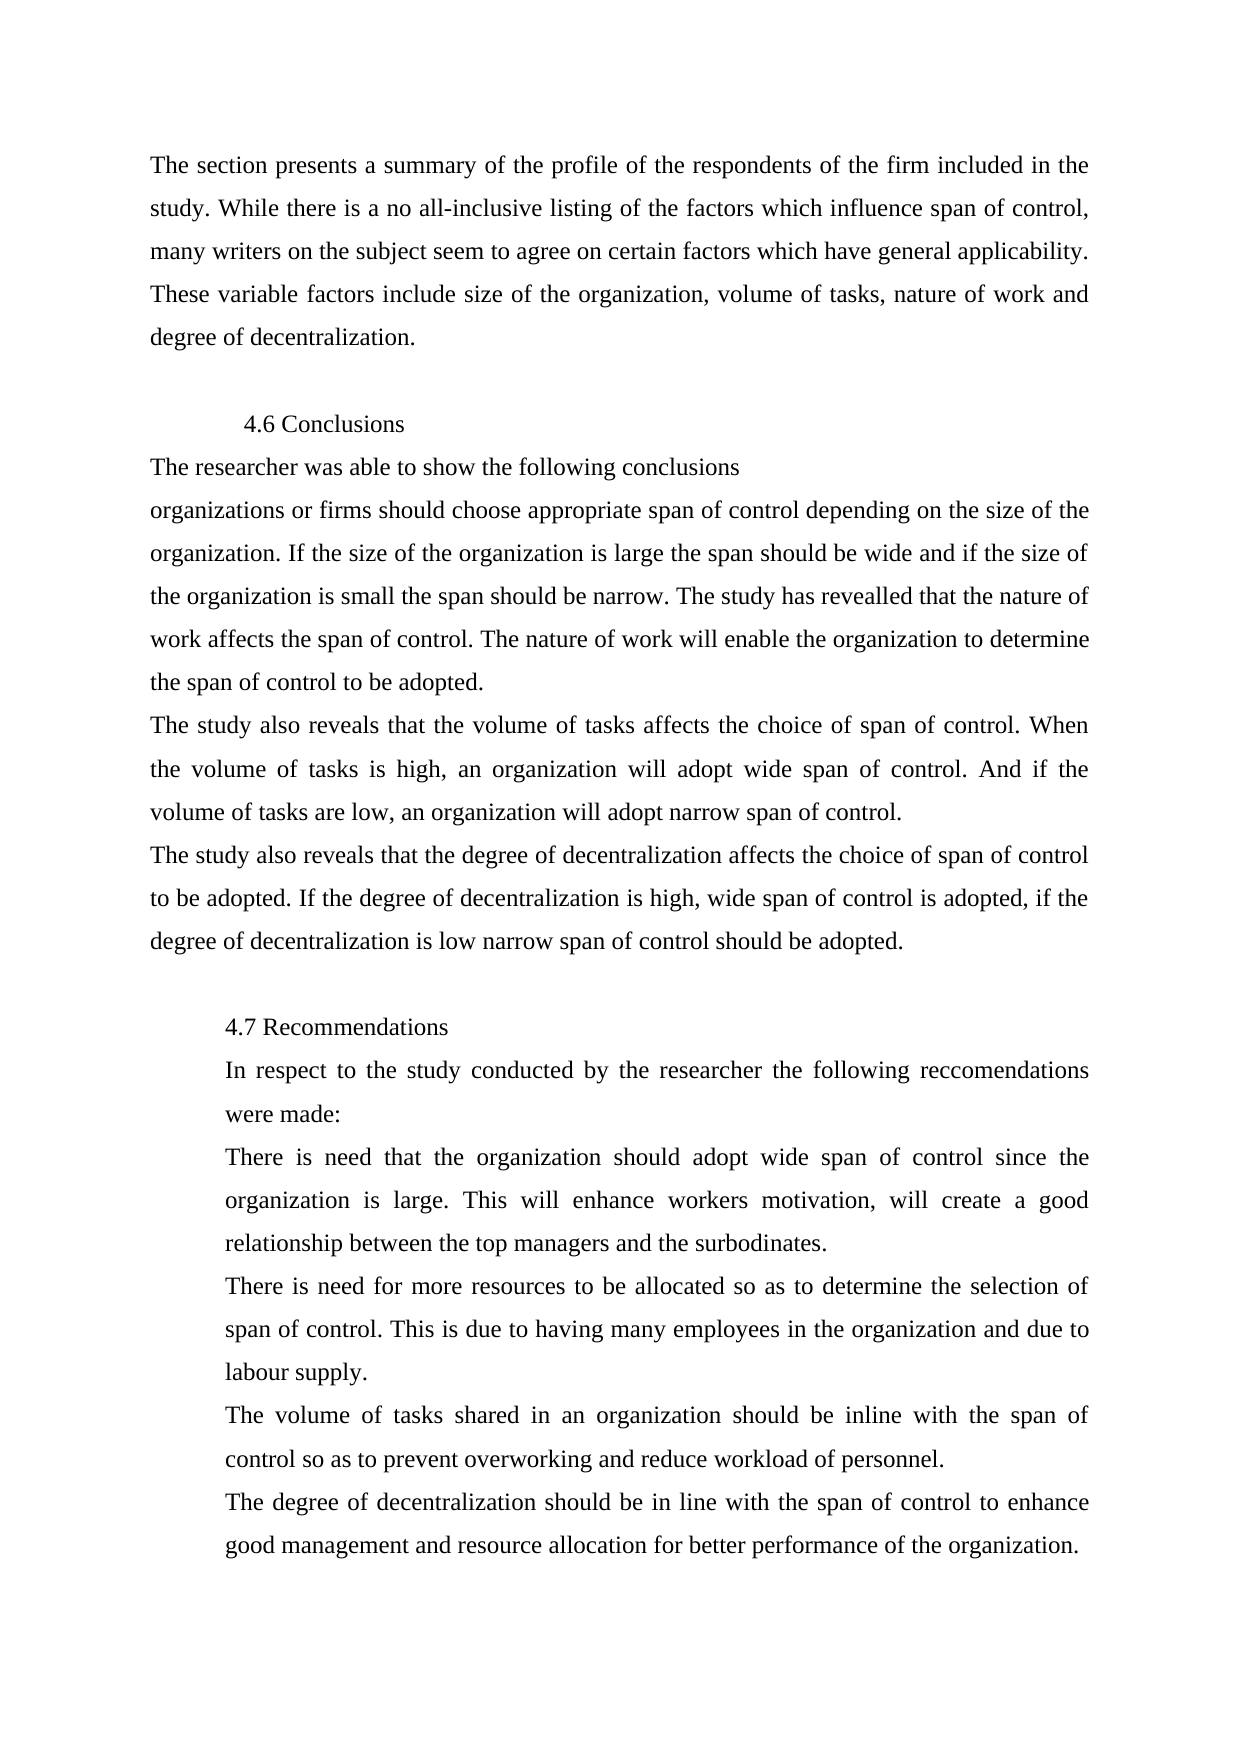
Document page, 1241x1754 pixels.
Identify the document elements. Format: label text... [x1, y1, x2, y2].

list There is need for more resources to be allocated so as to determine the selection of span of control. This is due to having many employees in the organization and due to labour supply. [225, 1271, 1090, 1386]
text The section presents a summary of the profile of the respondents of the firm included in the study. While there is a no all-inclusive listing of the factors which influence span of control, many writers on the subject seem to agree on certain factors which have general applicability. These variable factors include size of the organization, volume of tasks, nature of work and degree of decentralization. [150, 150, 1090, 351]
text The study also reveals that the degree of decentralization affects the choice of span of control to be adopted. If the degree of decentralization is high, wide span of control is adopted, if the degree of decentralization is low narrow span of control should be adopted. [150, 840, 1090, 955]
text organizations or firms should choose appropriate span of control depending on the size of the organization. If the size of the organization is large the span should be wide and if the size of the organization is small the span should be narrow. The study has revealled that the nature of work affects the span of control. The nature of work will enable the organization to determine the span of control to be adopted. [150, 495, 1090, 696]
list There is need that the organization should adopt wide span of control since the organization is large. This will enhance workers motivation, will create a good relationship between the top managers and the surbodinates. [225, 1142, 1090, 1257]
text The study also reveals that the volume of tasks affects the choice of span of control. When the volume of tasks is high, an organization will adopt wide span of control. And if the volume of tasks are low, an organization will adopt narrow span of control. [150, 711, 1090, 826]
list 4.7 Recommendations [225, 1012, 1090, 1041]
list In respect to the study conducted by the researcher the following reccomendations were made: [225, 1056, 1090, 1127]
list The degree of decentralization should be in line with the span of control to enhance good management and resource allocation for better performance of the organization. [225, 1487, 1090, 1559]
list 4.6 Conclusions [244, 409, 1090, 437]
text The researcher was able to show the following conclusions [150, 452, 1090, 481]
list The volume of tasks shared in an organization should be inline with the span of control so as to prevent overworking and reduce workload of personnel. [225, 1401, 1090, 1472]
